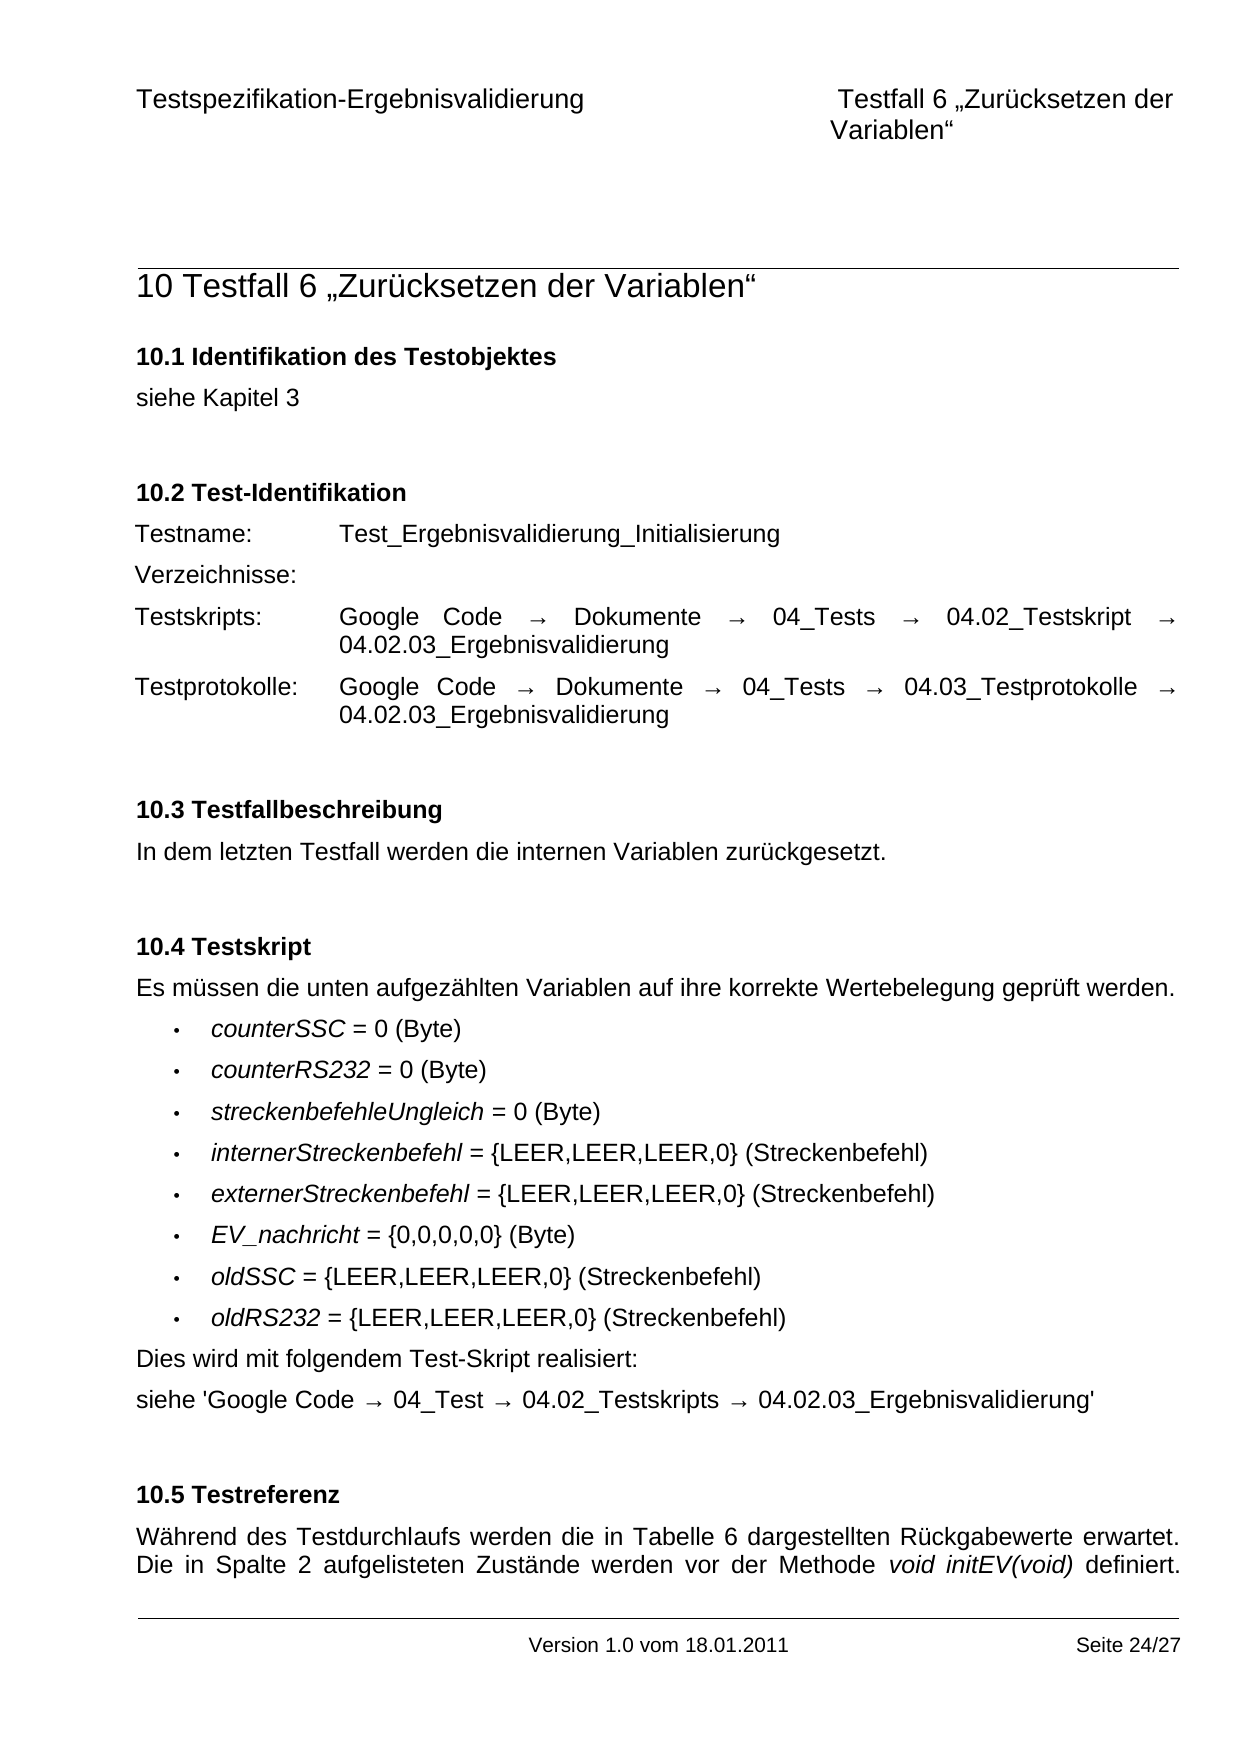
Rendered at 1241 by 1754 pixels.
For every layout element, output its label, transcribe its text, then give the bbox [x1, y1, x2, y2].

subtitle Testreferenz [136, 1481, 1181, 1509]
list externerStreckenbefehl = {LEER,LEER,LEER,0} (Streckenbefehl) [173, 1179, 1181, 1208]
subtitle Testfallbeschreibung [136, 796, 1181, 824]
list counterSSC = 0 (Byte) [173, 1014, 1181, 1043]
subtitle Testfall 6 „Zurücksetzen der Variablen“ [136, 289, 1181, 304]
subtitle Test-Identifikation [136, 478, 1181, 507]
text In dem letzten Testfall werden die internen Variablen zurückgesetzt. [136, 837, 1181, 866]
subtitle Identifikation des Testobjektes [136, 342, 1181, 371]
text Während des Testdurchlaufs werden die in Tabelle 6 dargestellten Rückgabewerte erwartet. Die in Spalte 2 aufgelisteten Zustände werden vor der Methode void initEV(void) definiert. Nach Durchlauf von void initEV(void) müssen die Variablen den in Spalte 3 dargestellten Wert angenommen haben. [136, 1522, 1181, 1579]
list streckenbefehleUngleich = 0 (Byte) [173, 1097, 1181, 1126]
list oldRS232 = {LEER,LEER,LEER,0} (Streckenbefehl) [173, 1303, 1181, 1332]
text Testskripts: Google Code → Dokumente → 04_Tests → 04.02_Testskript → 04.02.03_Ergebnisvalidierung [134, 602, 1181, 659]
subtitle Testskript [136, 932, 1181, 961]
text Verzeichnisse: [134, 561, 1181, 589]
list oldSSC = {LEER,LEER,LEER,0} (Streckenbefehl) [173, 1262, 1181, 1291]
text Testprotokolle: Google Code → Dokumente → 04_Tests → 04.03_Testprotokolle → 04.02.03_Ergebnisvalidierung [134, 672, 1181, 729]
text Testname: Test_Ergebnisvalidierung_Initialisierung [134, 519, 1181, 548]
text siehe Kapitel 3 [136, 383, 1181, 412]
text siehe 'Google Code → 04_Test → 04.02_Testskripts → 04.02.03_Ergebnisvalidierung' [136, 1386, 1181, 1414]
list EV_nachricht = {0,0,0,0,0} (Byte) [173, 1221, 1181, 1249]
list counterRS232 = 0 (Byte) [173, 1056, 1181, 1084]
text Dies wird mit folgendem Test-Skript realisiert: [136, 1344, 1181, 1373]
list internerStreckenbefehl = {LEER,LEER,LEER,0} (Streckenbefehl) [173, 1138, 1181, 1167]
text Es müssen die unten aufgezählten Variablen auf ihre korrekte Wertebelegung geprüft werden. [136, 973, 1181, 1002]
